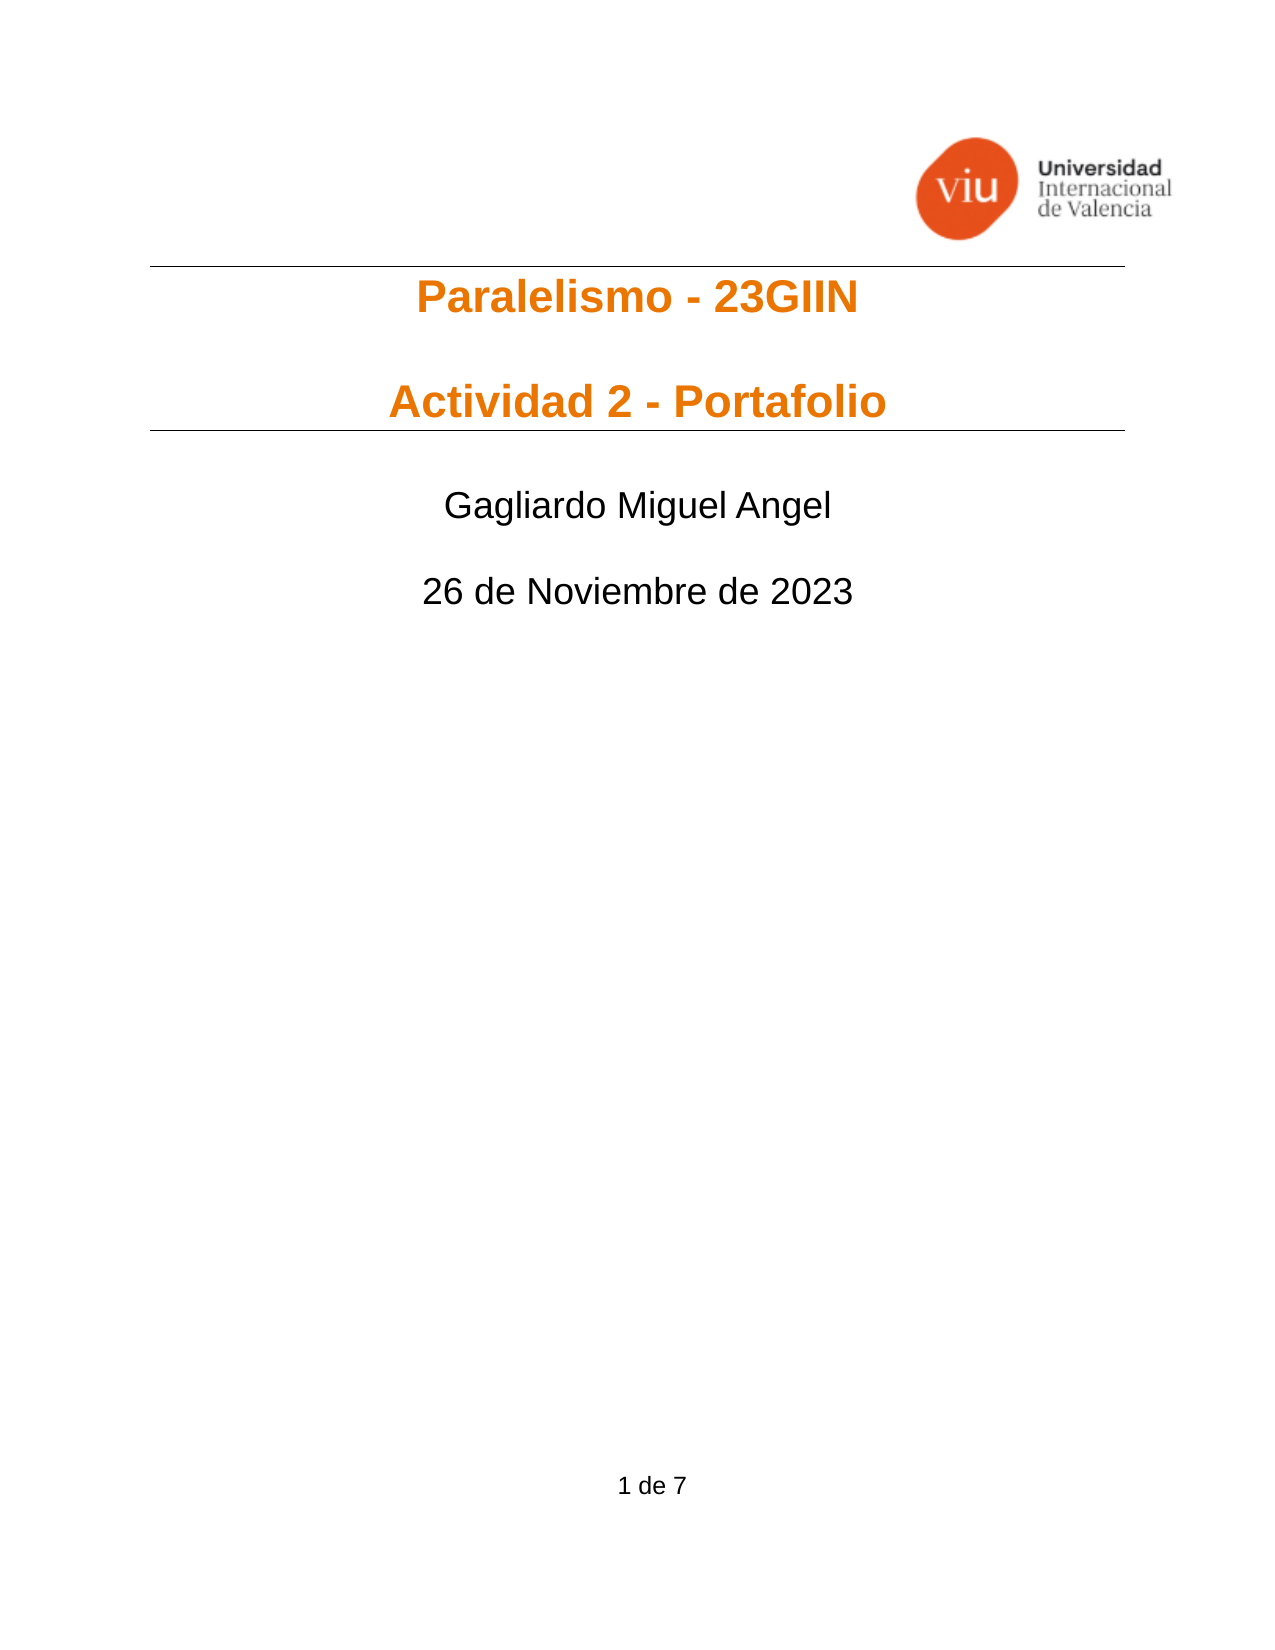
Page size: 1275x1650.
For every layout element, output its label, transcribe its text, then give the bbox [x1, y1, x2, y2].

text Actividad 2 - Portafolio [150, 372, 1125, 430]
text Gagliardo Miguel Angel [150, 483, 1125, 526]
text 26 de Noviembre de 2023 [150, 569, 1125, 613]
picture [913, 134, 1175, 245]
text Paralelismo - 23GIIN [150, 267, 1125, 322]
